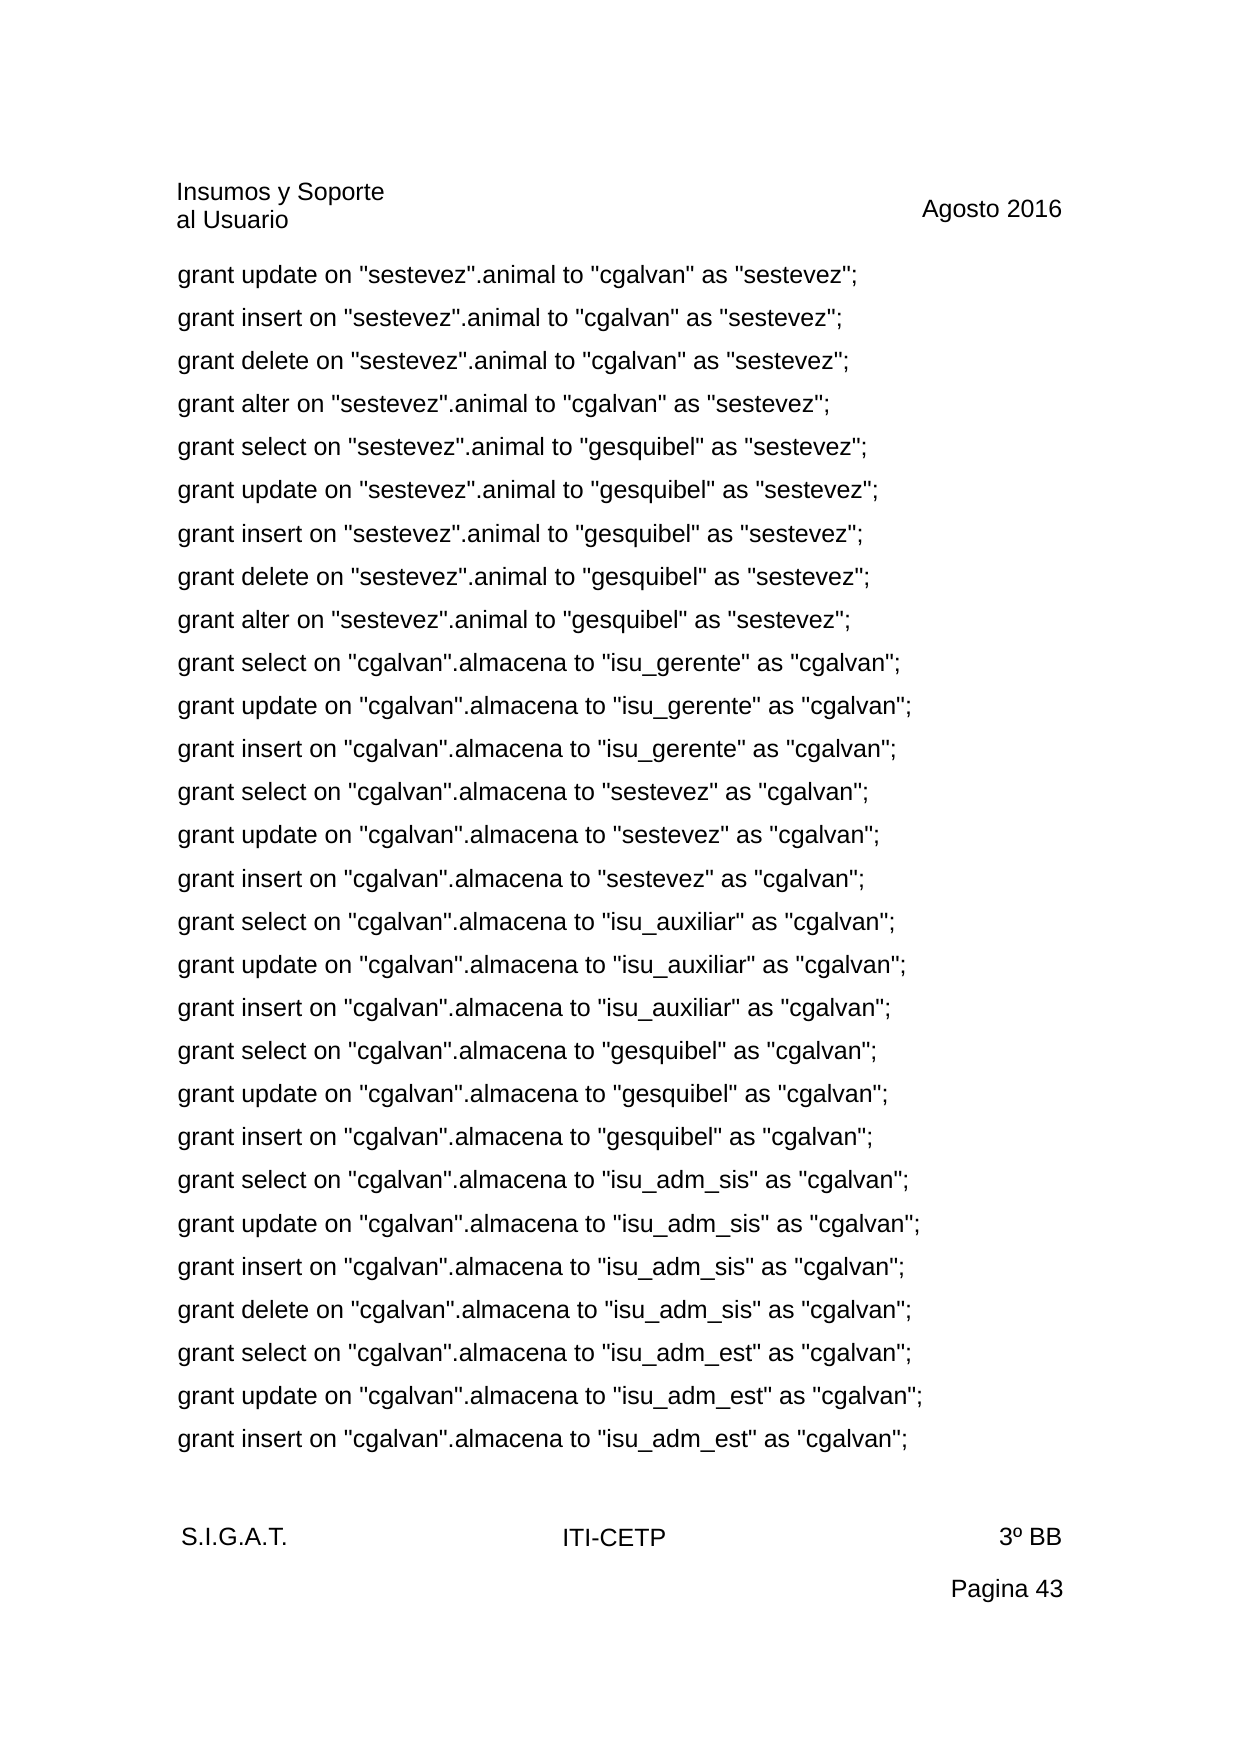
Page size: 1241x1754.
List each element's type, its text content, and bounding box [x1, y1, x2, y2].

text grant update on "sestevez".animal to "cgalvan" as "sestevez"; grant insert on "sestevez".animal to "cgalvan" as "sestevez"; grant delete on "sestevez".animal to "cgalvan" as "sestevez"; grant alter on "sestevez".animal to "cgalvan" as "sestevez"; grant select on "sestevez".animal to "gesquibel" as "sestevez"; grant update on "sestevez".animal to "gesquibel" as "sestevez"; grant insert on "sestevez".animal to "gesquibel" as "sestevez"; grant delete on "sestevez".animal to "gesquibel" as "sestevez"; grant alter on "sestevez".animal to "gesquibel" as "sestevez"; grant select on "cgalvan".almacena to "isu_gerente" as "cgalvan"; grant update on "cgalvan".almacena to "isu_gerente" as "cgalvan"; grant insert on "cgalvan".almacena to "isu_gerente" as "cgalvan"; grant select on "cgalvan".almacena to "sestevez" as "cgalvan"; grant update on "cgalvan".almacena to "sestevez" as "cgalvan"; grant insert on "cgalvan".almacena to "sestevez" as "cgalvan"; grant select on "cgalvan".almacena to "isu_auxiliar" as "cgalvan"; grant update on "cgalvan".almacena to "isu_auxiliar" as "cgalvan"; grant insert on "cgalvan".almacena to "isu_auxiliar" as "cgalvan"; grant select on "cgalvan".almacena to "gesquibel" as "cgalvan"; grant update on "cgalvan".almacena to "gesquibel" as "cgalvan"; grant insert on "cgalvan".almacena to "gesquibel" as "cgalvan"; grant select on "cgalvan".almacena to "isu_adm_sis" as "cgalvan"; grant update on "cgalvan".almacena to "isu_adm_sis" as "cgalvan"; grant insert on "cgalvan".almacena to "isu_adm_sis" as "cgalvan"; grant delete on "cgalvan".almacena to "isu_adm_sis" as "cgalvan"; grant select on "cgalvan".almacena to "isu_adm_est" as "cgalvan"; grant update on "cgalvan".almacena to "isu_adm_est" as "cgalvan"; grant insert on "cgalvan".almacena to "isu_adm_est" as "cgalvan"; [177, 260, 1063, 1453]
